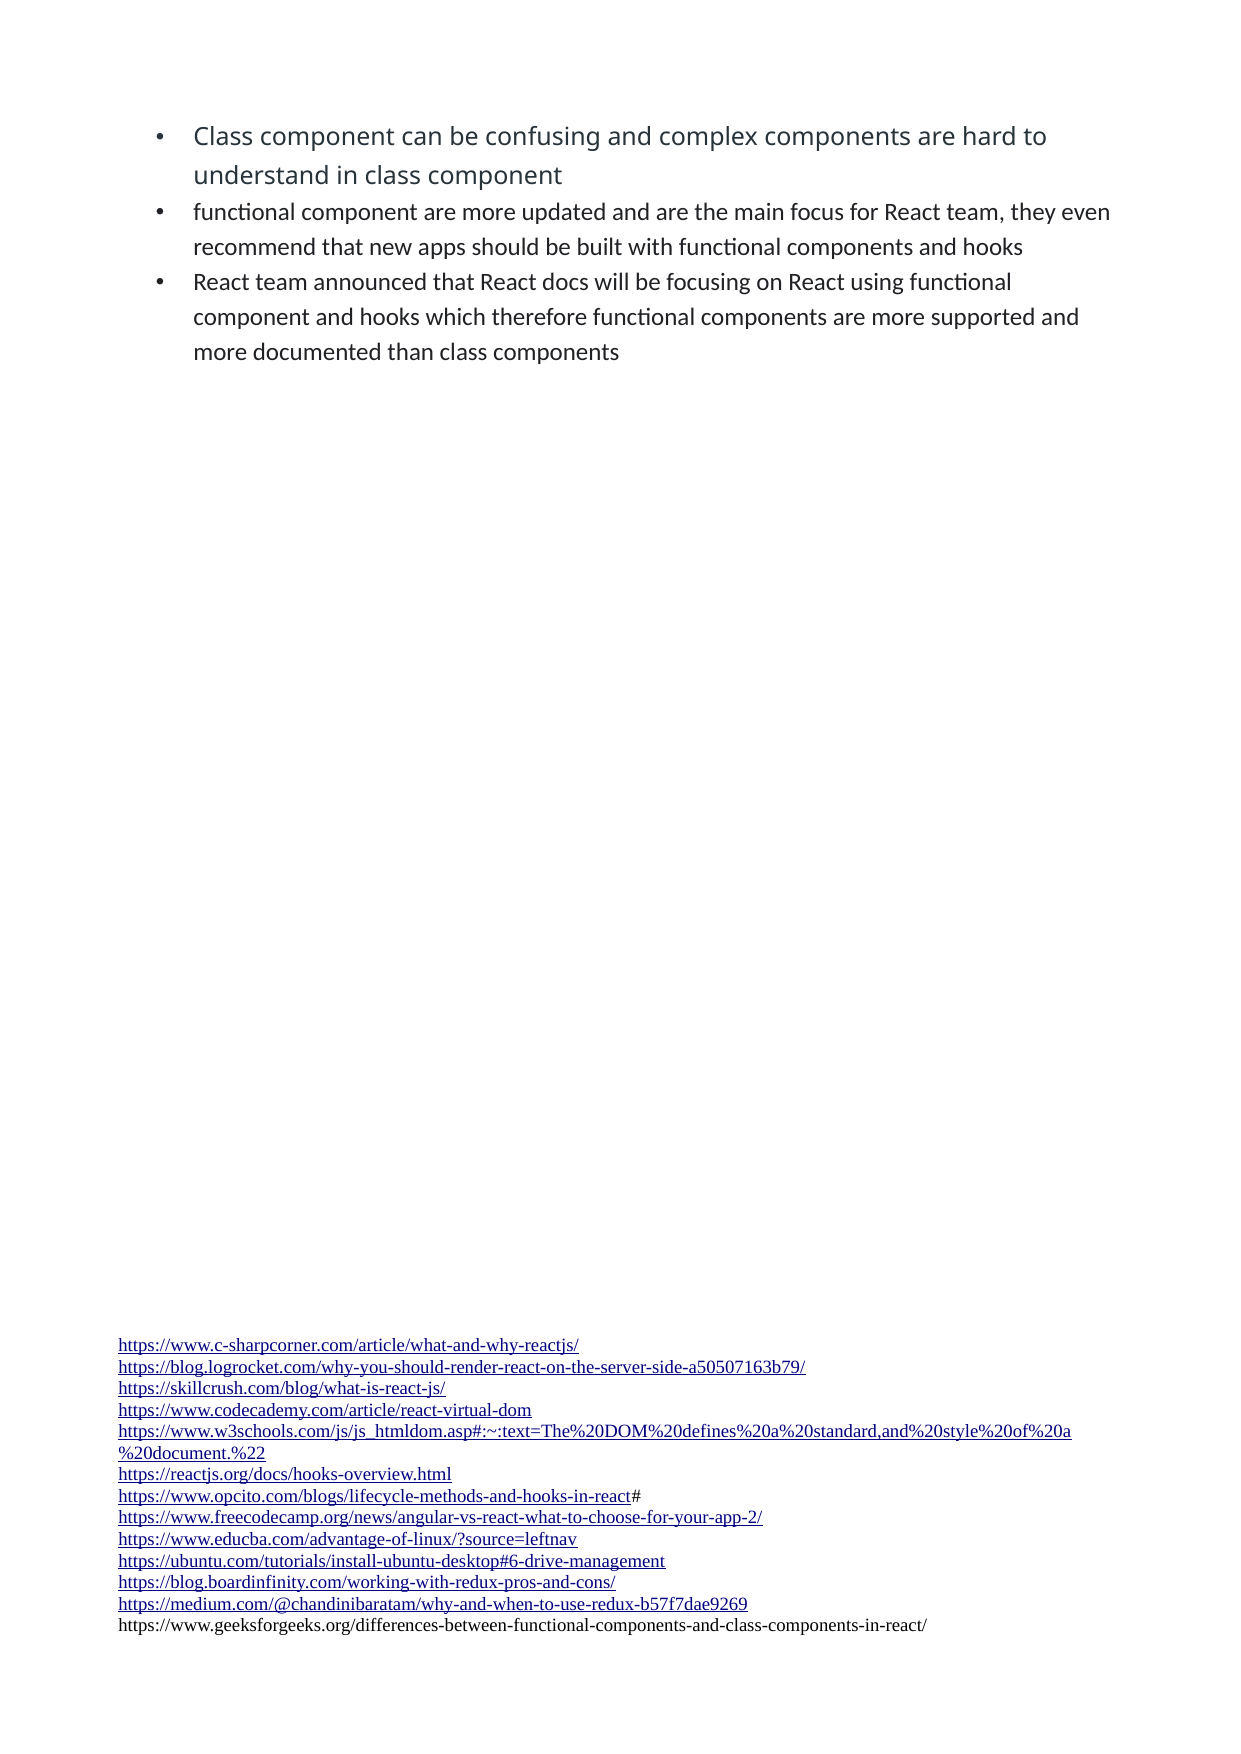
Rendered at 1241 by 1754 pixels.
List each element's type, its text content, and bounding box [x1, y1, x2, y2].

list functional component are more updated and are the main focus for React team, they even recommend that new apps should be built with functional components and hooks [156, 196, 1122, 262]
list React team announced that React docs will be focusing on React using functional component and hooks which therefore functional components are more supported and more documented than class components [156, 266, 1122, 367]
list Class component can be confusing and complex components are hard to understand in class component [156, 118, 1122, 191]
